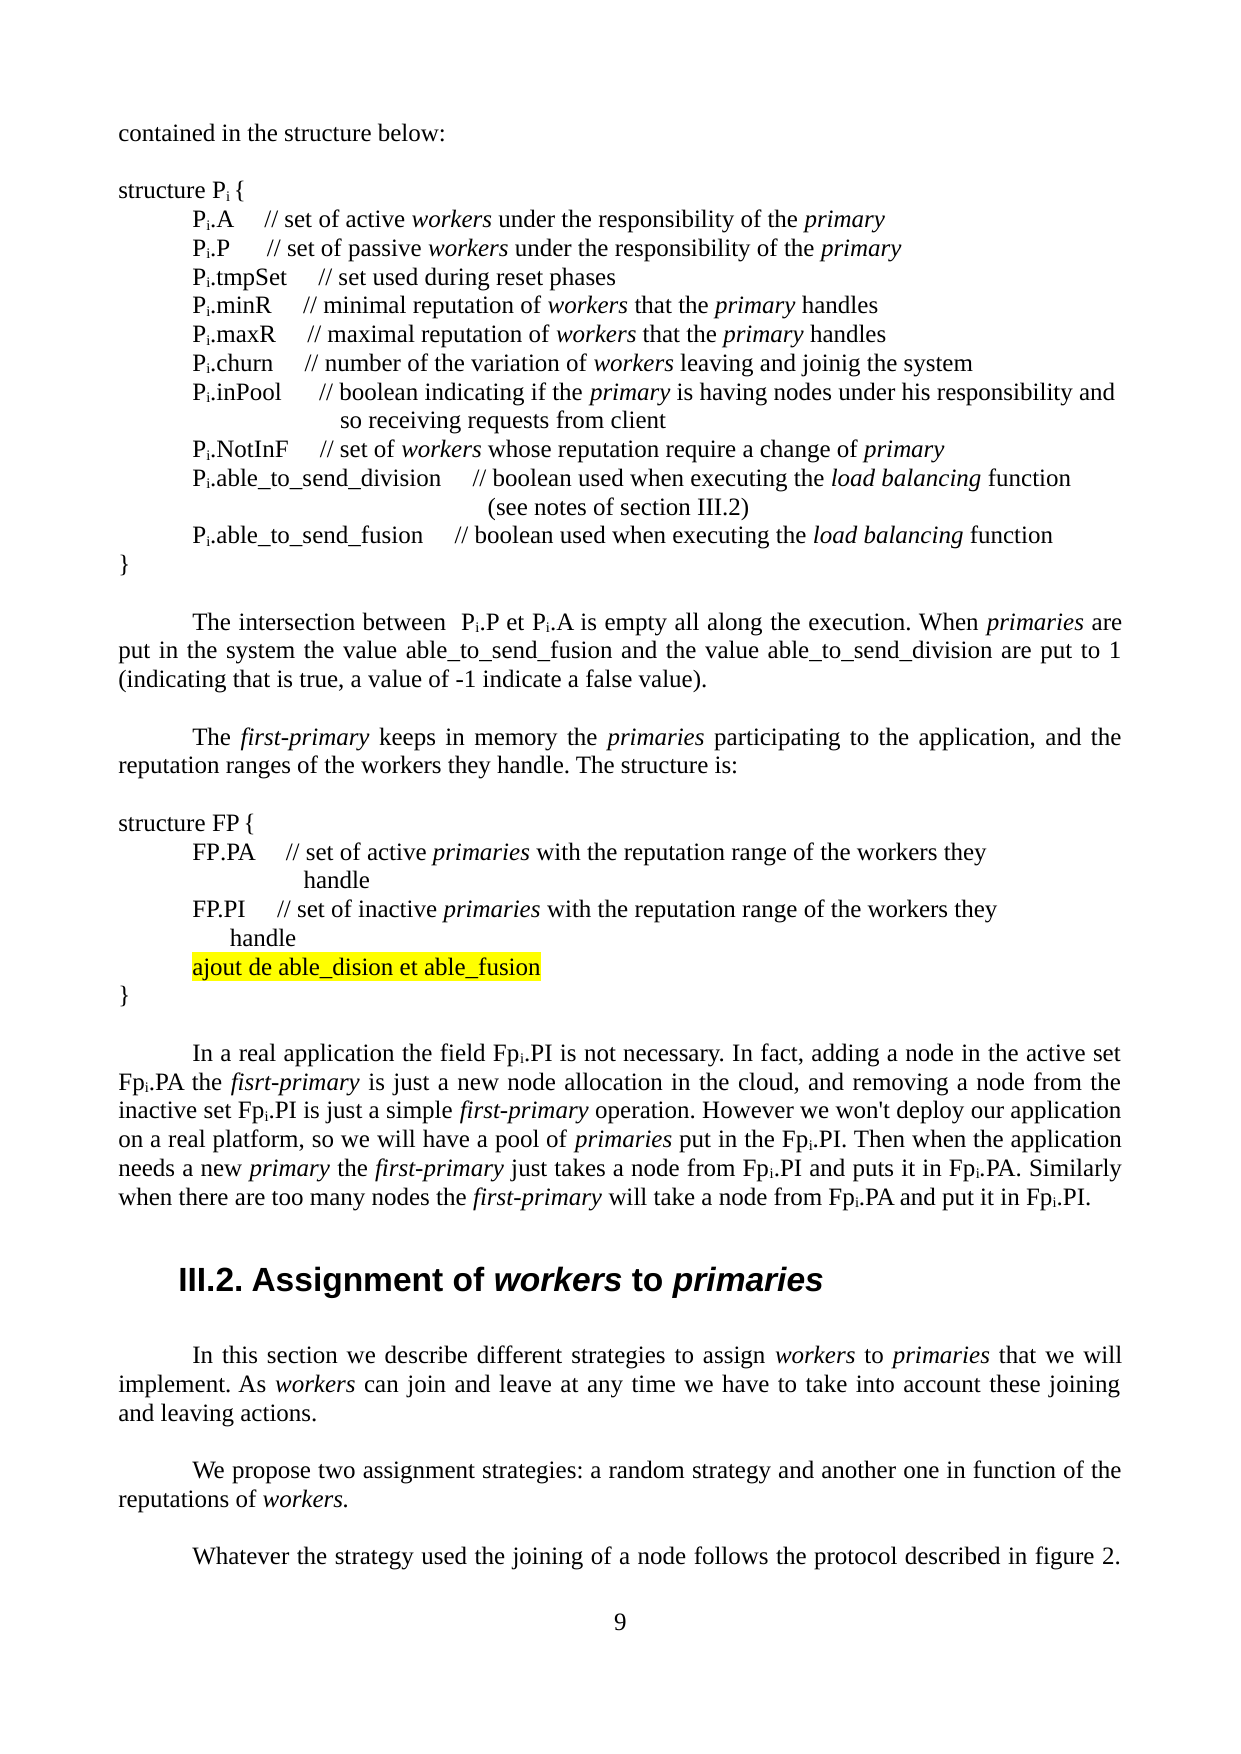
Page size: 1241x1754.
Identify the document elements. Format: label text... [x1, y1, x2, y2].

text The first-primary keeps in memory the primaries participating to the application, and the reputation ranges of the workers they handle. The structure is: [118, 722, 1122, 779]
text Pi.churn // number of the variation of workers leaving and joinig the system [118, 348, 1122, 377]
text Pi.maxR // maximal reputation of workers that the primary handles [118, 319, 1122, 348]
text Pi.inPool // boolean indicating if the primary is having nodes under his responsibility and so receiving requests from client [118, 377, 1122, 434]
text Pi.able_to_send_division // boolean used when executing the load balancing function (see notes of section III.2) [118, 463, 1122, 521]
text In a real application the field Fpi.PI is not necessary. In fact, adding a node in the active set Fpi.PA the fisrt-primary is just a new node allocation in the cloud, and removing a node from the inactive set Fpi.PI is just a simple first-primary operation. However we won't deploy our application on a real platform, so we will have a pool of primaries put in the Fpi.PI. Then when the application needs a new primary the first-primary just takes a node from Fpi.PI and puts it in Fpi.PA. Similarly when there are too many nodes the first-primary will take a node from Fpi.PA and put it in Fpi.PI. [118, 1038, 1122, 1211]
subtitle III.2. Assignment of workers to primaries [118, 1260, 1122, 1299]
text Pi.able_to_send_fusion // boolean used when executing the load balancing function [118, 521, 1122, 549]
text contained in the structure below: [118, 118, 1122, 147]
text The intersection between Pi.P et Pi.A is empty all along the execution. When primaries are put in the system the value able_to_send_fusion and the value able_to_send_division are put to 1 (indicating that is true, a value of -1 indicate a false value). [118, 607, 1122, 693]
text We propose two assignment strategies: a random strategy and another one in function of the reputations of workers. [118, 1455, 1122, 1513]
text ajout de able_dision et able_fusion [118, 952, 1122, 981]
text Pi.minR // minimal reputation of workers that the primary handles [118, 291, 1122, 319]
text Pi.A // set of active workers under the responsibility of the primary [118, 204, 1122, 233]
text structure FP { [118, 808, 1122, 837]
text } [118, 549, 1122, 578]
text In this section we describe different strategies to assign workers to primaries that we will implement. As workers can join and leave at any time we have to take into account these joining and leaving actions. [118, 1340, 1122, 1426]
text Pi.NotInF // set of workers whose reputation require a change of primary [118, 434, 1122, 463]
text FP.PA // set of active primaries with the reputation range of the workers they handle [118, 837, 1122, 894]
text Whatever the strategy used the joining of a node follows the protocol described in figure 2. [118, 1541, 1122, 1570]
text FP.PI // set of inactive primaries with the reputation range of the workers they handle [118, 894, 1122, 952]
text Pi.P // set of passive workers under the responsibility of the primary [118, 233, 1122, 262]
text structure Pi { [118, 176, 1122, 204]
text } [118, 981, 1122, 1009]
text Pi.tmpSet // set used during reset phases [118, 262, 1122, 291]
